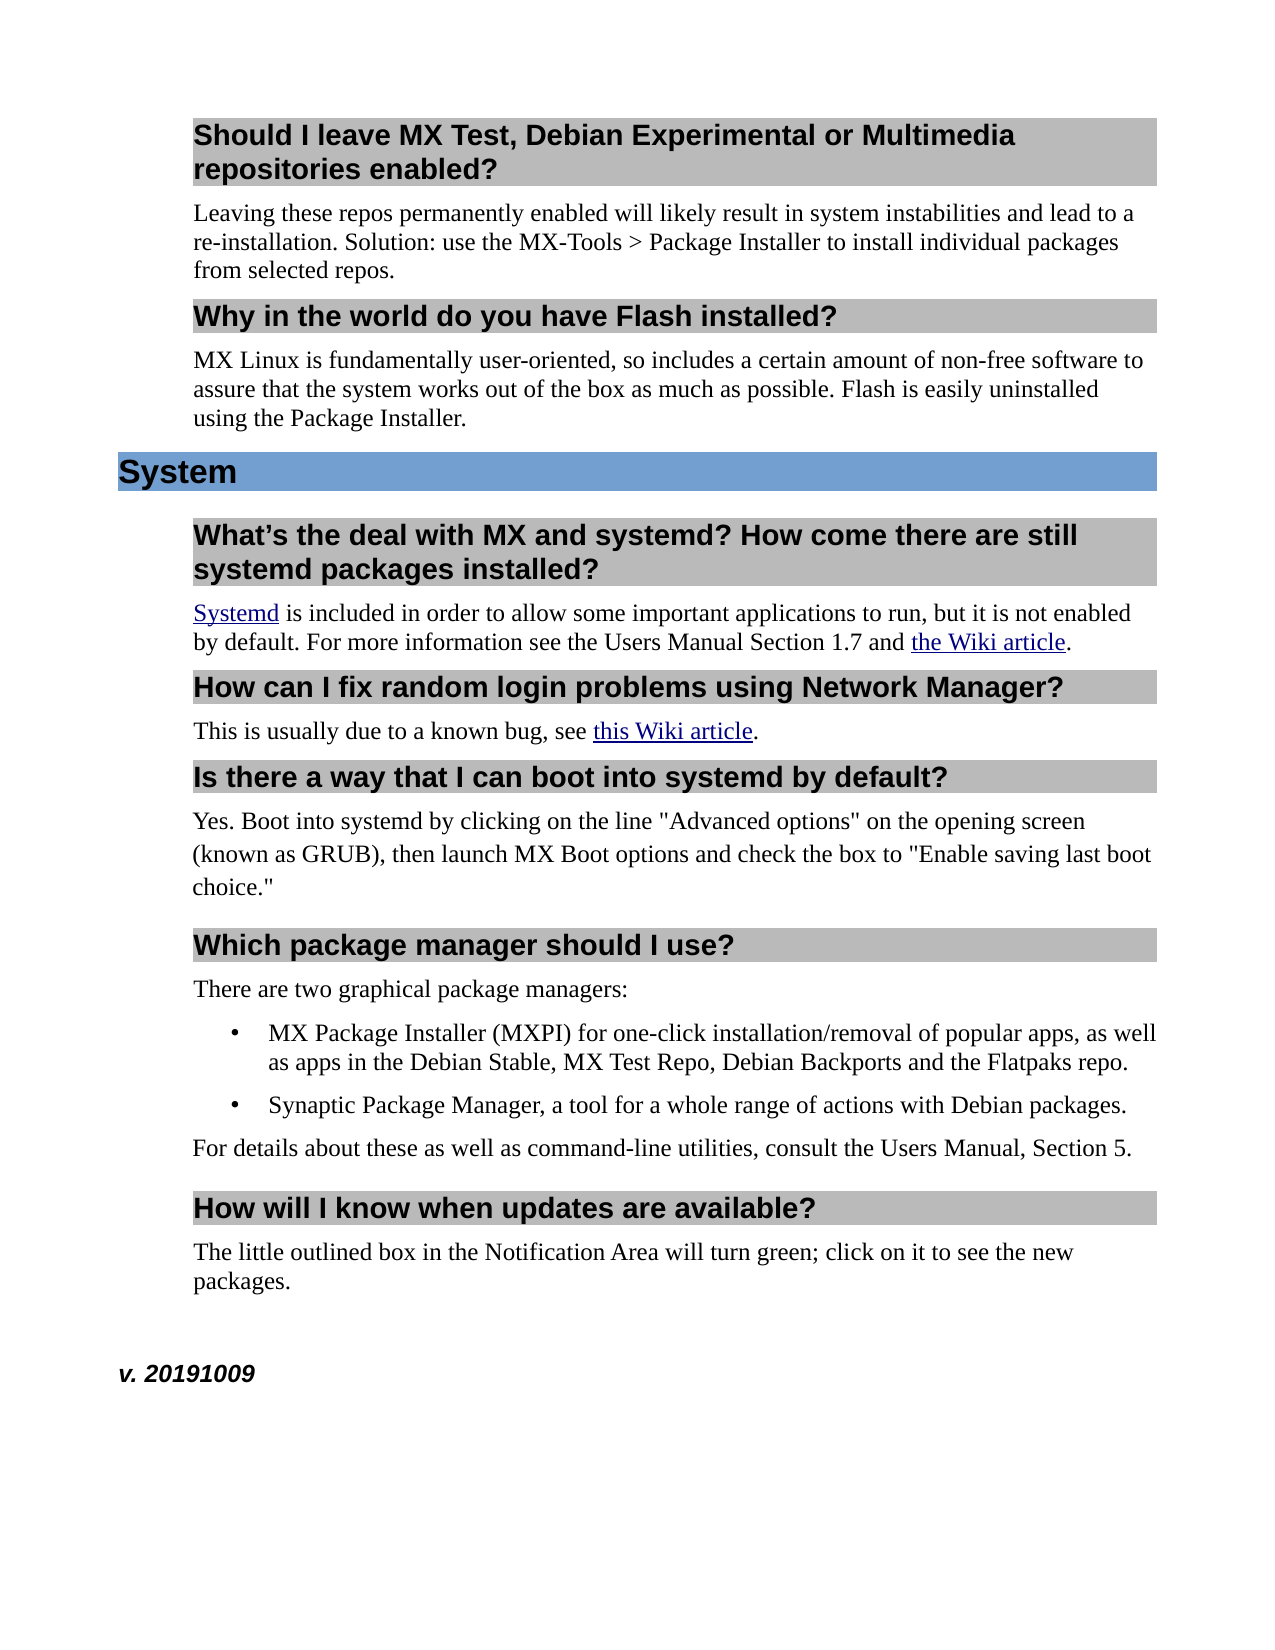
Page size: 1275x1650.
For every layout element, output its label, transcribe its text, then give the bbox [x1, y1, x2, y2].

subtitle How can I fix random login problems using Network Manager? [193, 670, 1157, 704]
subtitle How will I know when updates are available? [193, 1191, 1157, 1225]
subtitle v. 20191009 [118, 1359, 1157, 1387]
text Leaving these repos permanently enabled will likely result in system instabilities and lead to a re-installation. Solution: use the MX-Tools > Package Installer to install individual packages from selected repos. [193, 198, 1157, 284]
subtitle Should I leave MX Test, Debian Experimental or Multimedia repositories enabled? [193, 118, 1157, 186]
text For details about these as well as command-line utilities, consult the Users Manual, Section 5. [118, 1133, 1157, 1162]
subtitle Which package manager should I use? [193, 928, 1157, 962]
list Synaptic Package Manager, a tool for a whole range of actions with Debian packages. [231, 1090, 1157, 1119]
subtitle Why in the world do you have Flash installed? [193, 299, 1157, 333]
text This is usually due to a known bug, see this Wiki article. [193, 716, 1157, 745]
text MX Linux is fundamentally user-oriented, so includes a certain amount of non-free software to assure that the system works out of the box as much as possible. Flash is easily uninstalled using the Package Installer. [193, 345, 1157, 431]
text There are two graphical package managers: [193, 974, 1157, 1003]
text The little outlined box in the Notification Area will turn green; click on it to see the new packages. [193, 1237, 1157, 1295]
subtitle System [118, 452, 1157, 491]
text Systemd is included in order to allow some important applications to run, but it is not enabled by default. For more information see the Users Manual Section 1.7 and the Wiki article. [193, 598, 1157, 656]
list MX Package Installer (MXPI) for one-click installation/removal of popular apps, as well as apps in the Debian Stable, MX Test Repo, Debian Backports and the Flatpaks repo. [231, 1018, 1157, 1075]
subtitle Is there a way that I can boot into systemd by default? [193, 760, 1157, 793]
text Yes. Boot into systemd by clicking on the line "Advanced options" on the opening screen (known as GRUB), then launch MX Boot options and check the box to "Enable saving last boot choice." [192, 806, 1157, 901]
subtitle What’s the deal with MX and systemd? How come there are still systemd packages installed? [193, 518, 1157, 586]
